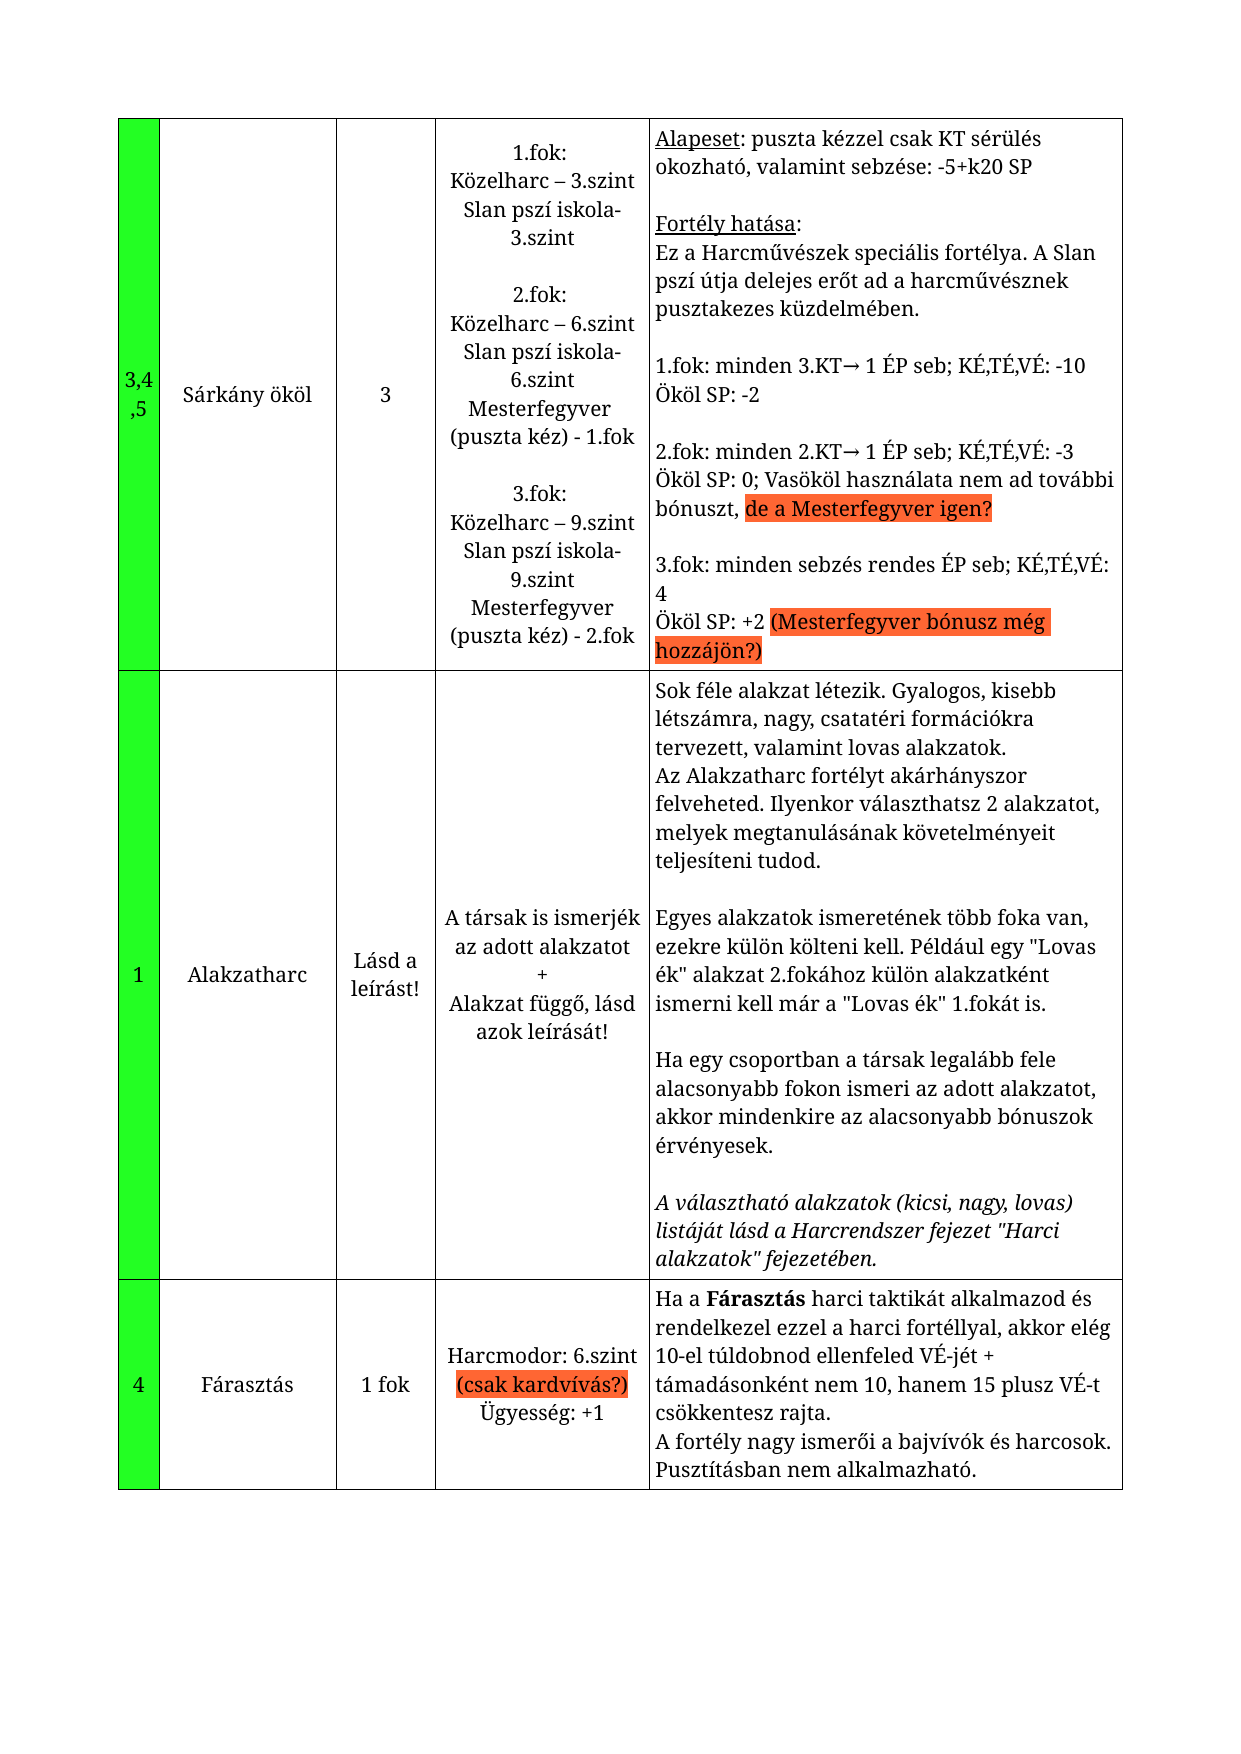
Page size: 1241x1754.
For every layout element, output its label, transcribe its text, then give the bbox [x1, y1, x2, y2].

table_cell 3 [337, 119, 435, 670]
table_cell 1 fok [337, 1280, 435, 1489]
table_cell 1.fok: Közelharc – 3.szint Slan pszí iskola- 3.szint 2.fok: Közelharc – 6.szint Slan pszí iskola- 6.szint Mesterfegyver (puszta kéz) - 1.fok 3.fok: Közelharc – 9.szint Slan pszí iskola- 9.szint Mesterfegyver (puszta kéz) - 2.fok [436, 119, 649, 670]
table_cell Alakzatharc [160, 671, 336, 1279]
table_cell Sok féle alakzat létezik. Gyalogos, kisebb létszámra, nagy, csatatéri formációkra tervezett, valamint lovas alakzatok. Az Alakzatharc fortélyt akárhányszor felveheted. Ilyenkor választhatsz 2 alakzatot, melyek megtanulásának követelményeit teljesíteni tudod. Egyes alakzatok ismeretének több foka van, ezekre külön költeni kell. Például egy "Lovas ék" alakzat 2.fokához külön alakzatként ismerni kell már a "Lovas ék" 1.fokát is. Ha egy csoportban a társak legalább fele alacsonyabb fokon ismeri az adott alakzatot, akkor mindenkire az alacsonyabb bónuszok érvényesek. A választható alakzatok (kicsi, nagy, lovas) listáját lásd a Harcrendszer fejezet "Harci alakzatok" fejezetében. [650, 671, 1122, 1279]
table_cell 3,4,5 [119, 119, 159, 670]
table_cell Harcmodor: 6.szint (csak kardvívás?) Ügyesség: +1 [436, 1280, 649, 1489]
table_cell Lásd a leírást! [337, 671, 435, 1279]
table_cell 4 [119, 1280, 159, 1489]
table_cell Alapeset: puszta kézzel csak KT sérülés okozható, valamint sebzése: -5+k20 SP Fortély hatása: Ez a Harcművészek speciális fortélya. A Slan pszí útja delejes erőt ad a harcművésznek pusztakezes küzdelmében. 1.fok: minden 3.KT→ 1 ÉP seb; KÉ,TÉ,VÉ: -10 Ököl SP: -2 2.fok: minden 2.KT→ 1 ÉP seb; KÉ,TÉ,VÉ: -3 Ököl SP: 0; Vasököl használata nem ad további bónuszt, de a Mesterfegyver igen? 3.fok: minden sebzés rendes ÉP seb; KÉ,TÉ,VÉ: 4 Ököl SP: +2 (Mesterfegyver bónusz még hozzájön?) [650, 119, 1122, 670]
table_cell 1 [119, 671, 159, 1279]
table_cell Ha a Fárasztás harci taktikát alkalmazod és rendelkezel ezzel a harci fortéllyal, akkor elég 10-el túldobnod ellenfeled VÉ-jét + támadásonként nem 10, hanem 15 plusz VÉ-t csökkentesz rajta. A fortély nagy ismerői a bajvívók és harcosok. Pusztításban nem alkalmazható. [650, 1280, 1122, 1489]
table_cell Sárkány ököl [160, 119, 336, 670]
table_cell Fárasztás [160, 1280, 336, 1489]
table_cell A társak is ismerjék az adott alakzatot + Alakzat függő, lásd azok leírását! [436, 671, 649, 1279]
